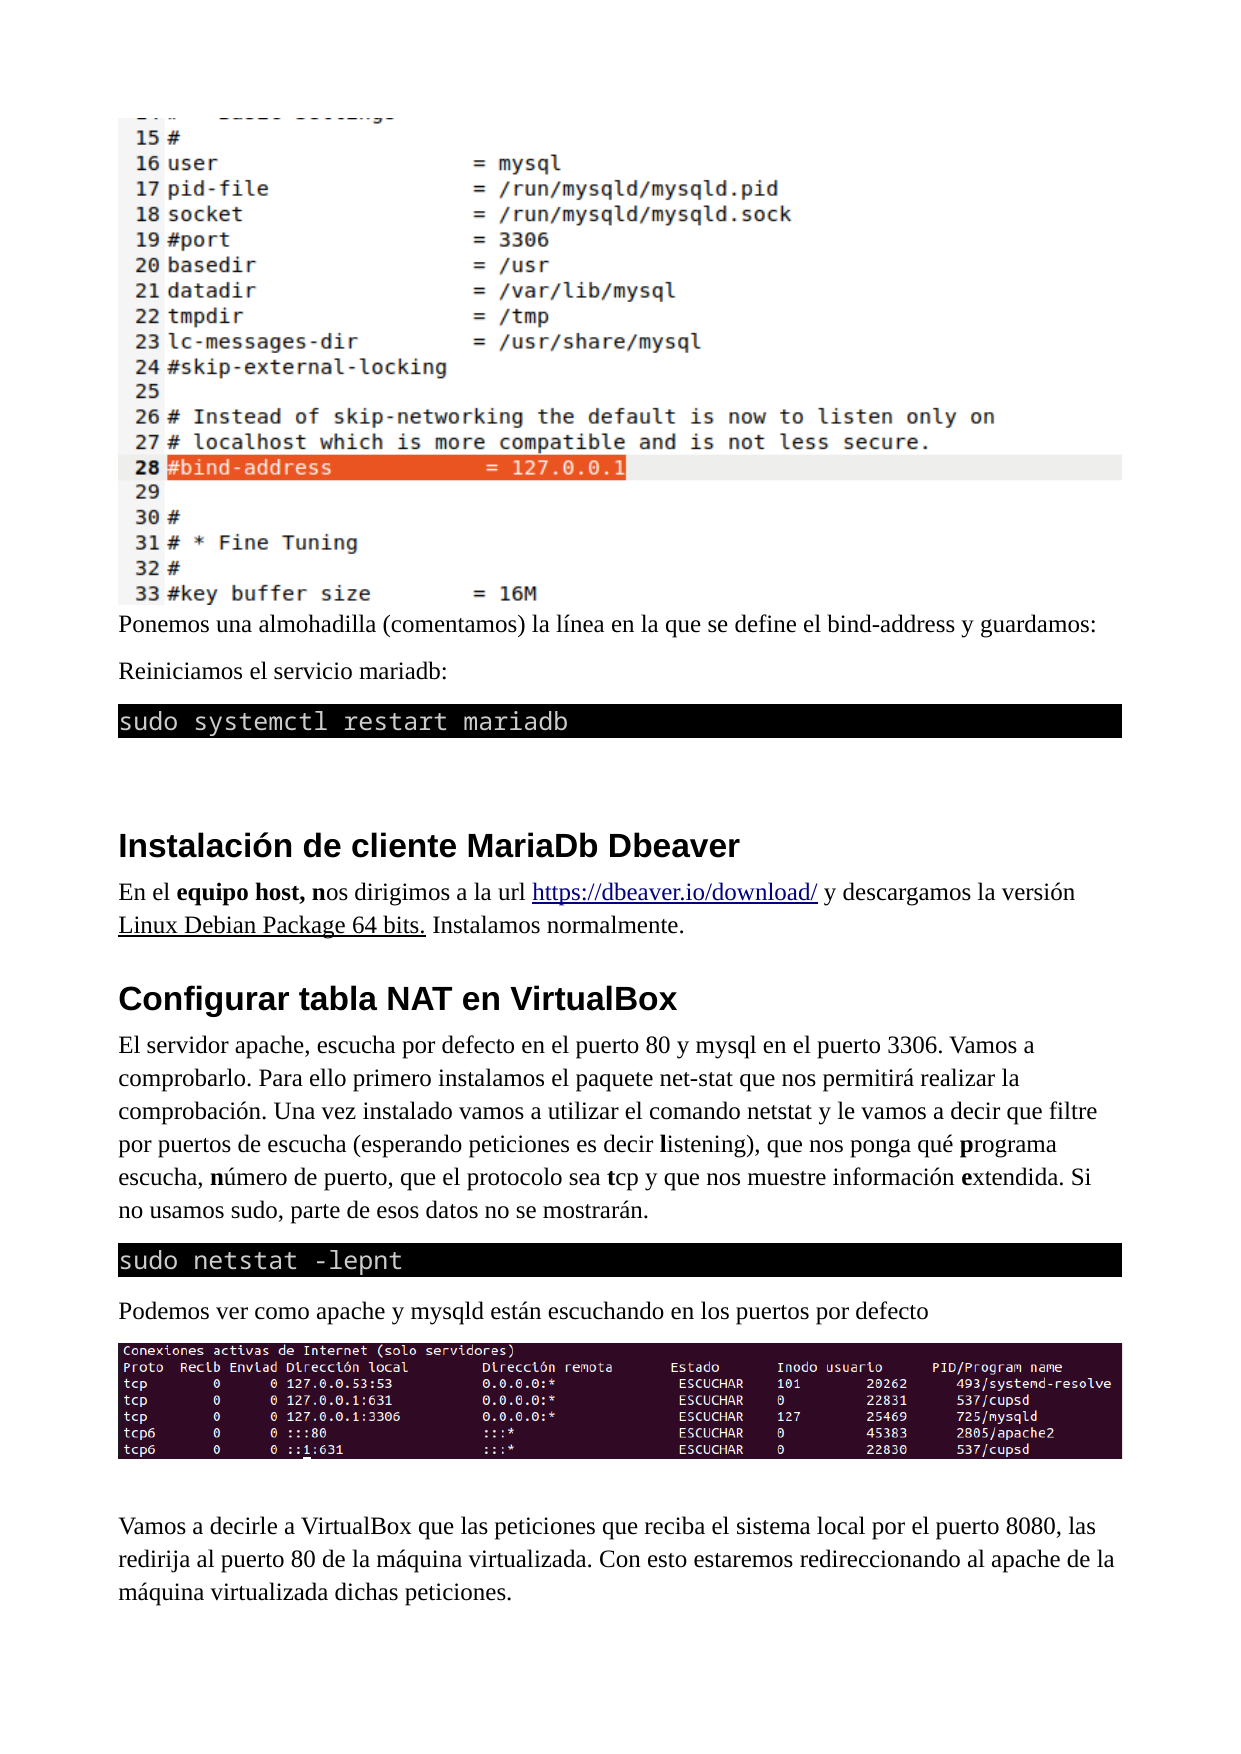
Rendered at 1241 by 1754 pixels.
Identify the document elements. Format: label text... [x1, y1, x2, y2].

text sudo systemctl restart mariadb [118, 704, 1122, 738]
text Reiniciamos el servicio mariadb: [118, 656, 1122, 685]
text Ponemos una almohadilla (comentamos) la línea en la que se define el bind-address y guardamos: [118, 605, 1122, 637]
text En el equipo host, nos dirigimos a la url https://dbeaver.io/download/ y descargamos la versión Linux Debian Package 64 bits. Instalamos normalmente. [118, 877, 1122, 939]
text Podemos ver como apache y mysqld están escuchando en los puertos por defecto [118, 1296, 1122, 1325]
text El servidor apache, escucha por defecto en el puerto 80 y mysql en el puerto 3306. Vamos a comprobarlo. Para ello primero instalamos el paquete net-stat que nos permitirá realizar la comprobación. Una vez instalado vamos a utilizar el comando netstat y le vamos a decir que filtre por puertos de escucha (esperando peticiones es decir listening), que nos ponga qué programa escucha, número de puerto, que el protocolo sea tcp y que nos muestre información extendida. Si no usamos sudo, parte de esos datos no se mostrarán. [118, 1030, 1122, 1224]
subtitle Configurar tabla NAT en VirtualBox [118, 979, 1122, 1017]
text Vamos a decirle a VirtualBox que las peticiones que reciba el sistema local por el puerto 8080, las redirija al puerto 80 de la máquina virtualizada. Con esto estaremos redireccionando al apache de la máquina virtualizada dichas peticiones. [118, 1511, 1122, 1606]
picture [118, 118, 1123, 605]
text sudo netstat -lepnt [118, 1243, 1122, 1277]
picture [118, 1343, 1123, 1459]
subtitle Instalación de cliente MariaDb Dbeaver [118, 826, 1122, 865]
